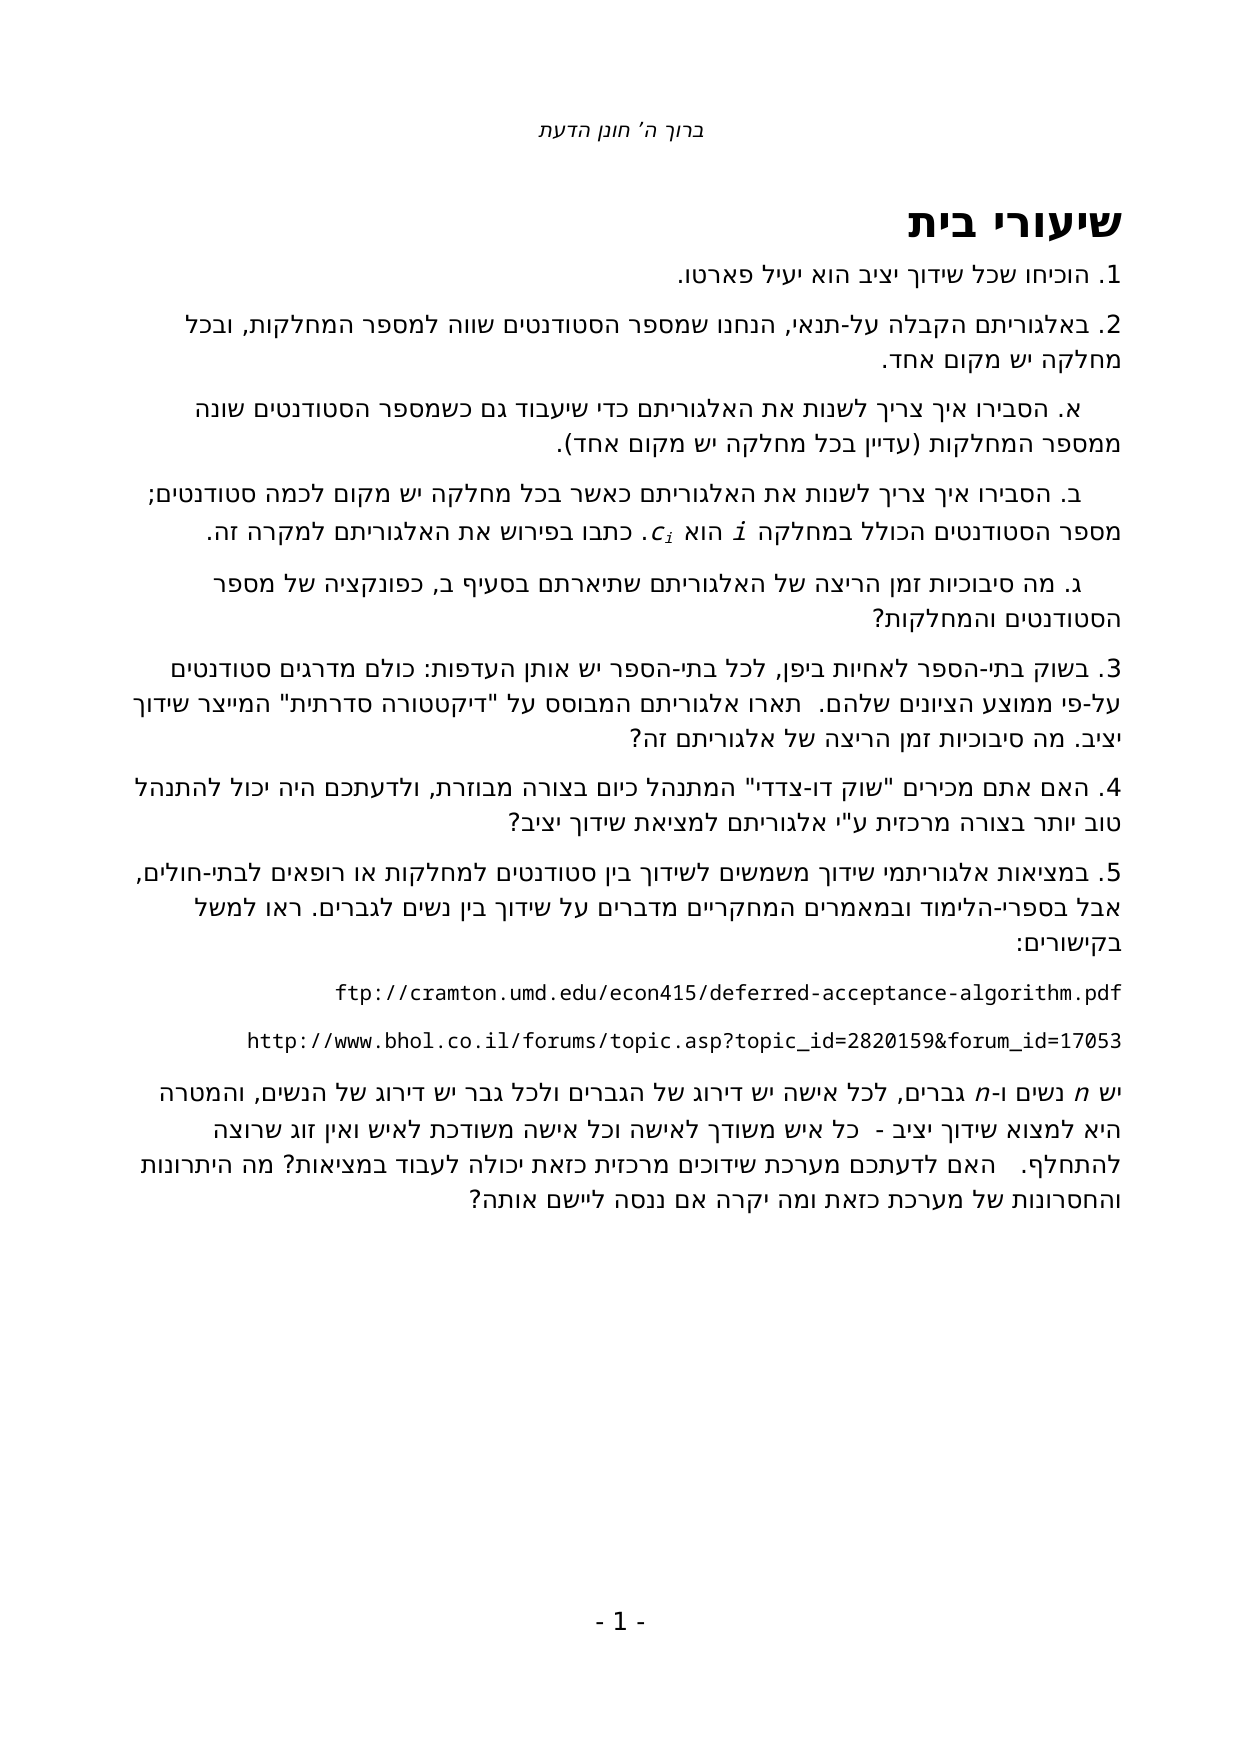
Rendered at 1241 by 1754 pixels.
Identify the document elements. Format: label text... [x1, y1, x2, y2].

text א. הסבירו איך צריך לשנות את האלגוריתם כדי שיעבוד גם כשמספר הסטודנטים שונה ממספר המחלקות (עדיין בכל מחלקה יש מקום אחד). [118, 394, 1122, 459]
text יש n נשים ו-n גברים, לכל אישה יש דירוג של הגברים ולכל גבר יש דירוג של הנשים, והמטרה היא למצוא שידוך יציב - כל איש משודך לאישה וכל אישה משודכת לאיש ואין זוג שרוצה להתחלף. האם לדעתכם מערכת שידוכים מרכזית כזאת יכולה לעבוד במציאות? מה היתרונות והחסרונות של מערכת כזאת ומה יקרה אם ננסה ליישם אותה? [118, 1075, 1122, 1214]
text ב. הסבירו איך צריך לשנות את האלגוריתם כאשר בכל מחלקה יש מקום לכמה סטודנטים; מספר הסטודנטים הכולל במחלקה i הוא ci. כתבו בפירוש את האלגוריתם למקרה זה. [118, 479, 1122, 548]
text 3. בשוק בתי-הספר לאחיות ביפן, לכל בתי-הספר יש אותן העדפות: כולם מדרגים סטודנטים על-פי ממוצע הציונים שלהם. תארו אלגוריתם המבוסס על "דיקטטורה סדרתית" המייצר שידוך יציב. מה סיבוכיות זמן הריצה של אלגוריתם זה? [118, 654, 1122, 753]
text ftp://cramton.umd.edu/econ415/deferred-acceptance-algorithm.pdf [118, 978, 1122, 1006]
text 5. במציאות אלגוריתמי שידוך משמשים לשידוך בין סטודנטים למחלקות או רופאים לבתי-חולים, אבל בספרי-הלימוד ובמאמרים המחקריים מדברים על שידוך בין נשים לגברים. ראו למשל בקישורים: [118, 858, 1122, 957]
text ג. מה סיבוכיות זמן הריצה של האלגוריתם שתיארתם בסעיף ב, כפונקציה של מספר הסטודנטים והמחלקות? [118, 569, 1122, 634]
text 2. באלגוריתם הקבלה על-תנאי, הנחנו שמספר הסטודנטים שווה למספר המחלקות, ובכל מחלקה יש מקום אחד. [118, 310, 1122, 374]
text 4. האם אתם מכירים "שוק דו-צדדי" המתנהל כיום בצורה מבוזרת, ולדעתכם היה יכול להתנהל טוב יותר בצורה מרכזית ע"י אלגוריתם למציאת שידוך יציב? [118, 774, 1122, 838]
text 1. הוכיחו שכל שידוך יציב הוא יעיל פארטו. [118, 260, 1122, 289]
text http://www.bhol.co.il/forums/topic.asp?topic_id=2820159&forum_id=17053 [118, 1026, 1122, 1055]
subtitle שיעורי בית [118, 197, 1122, 248]
